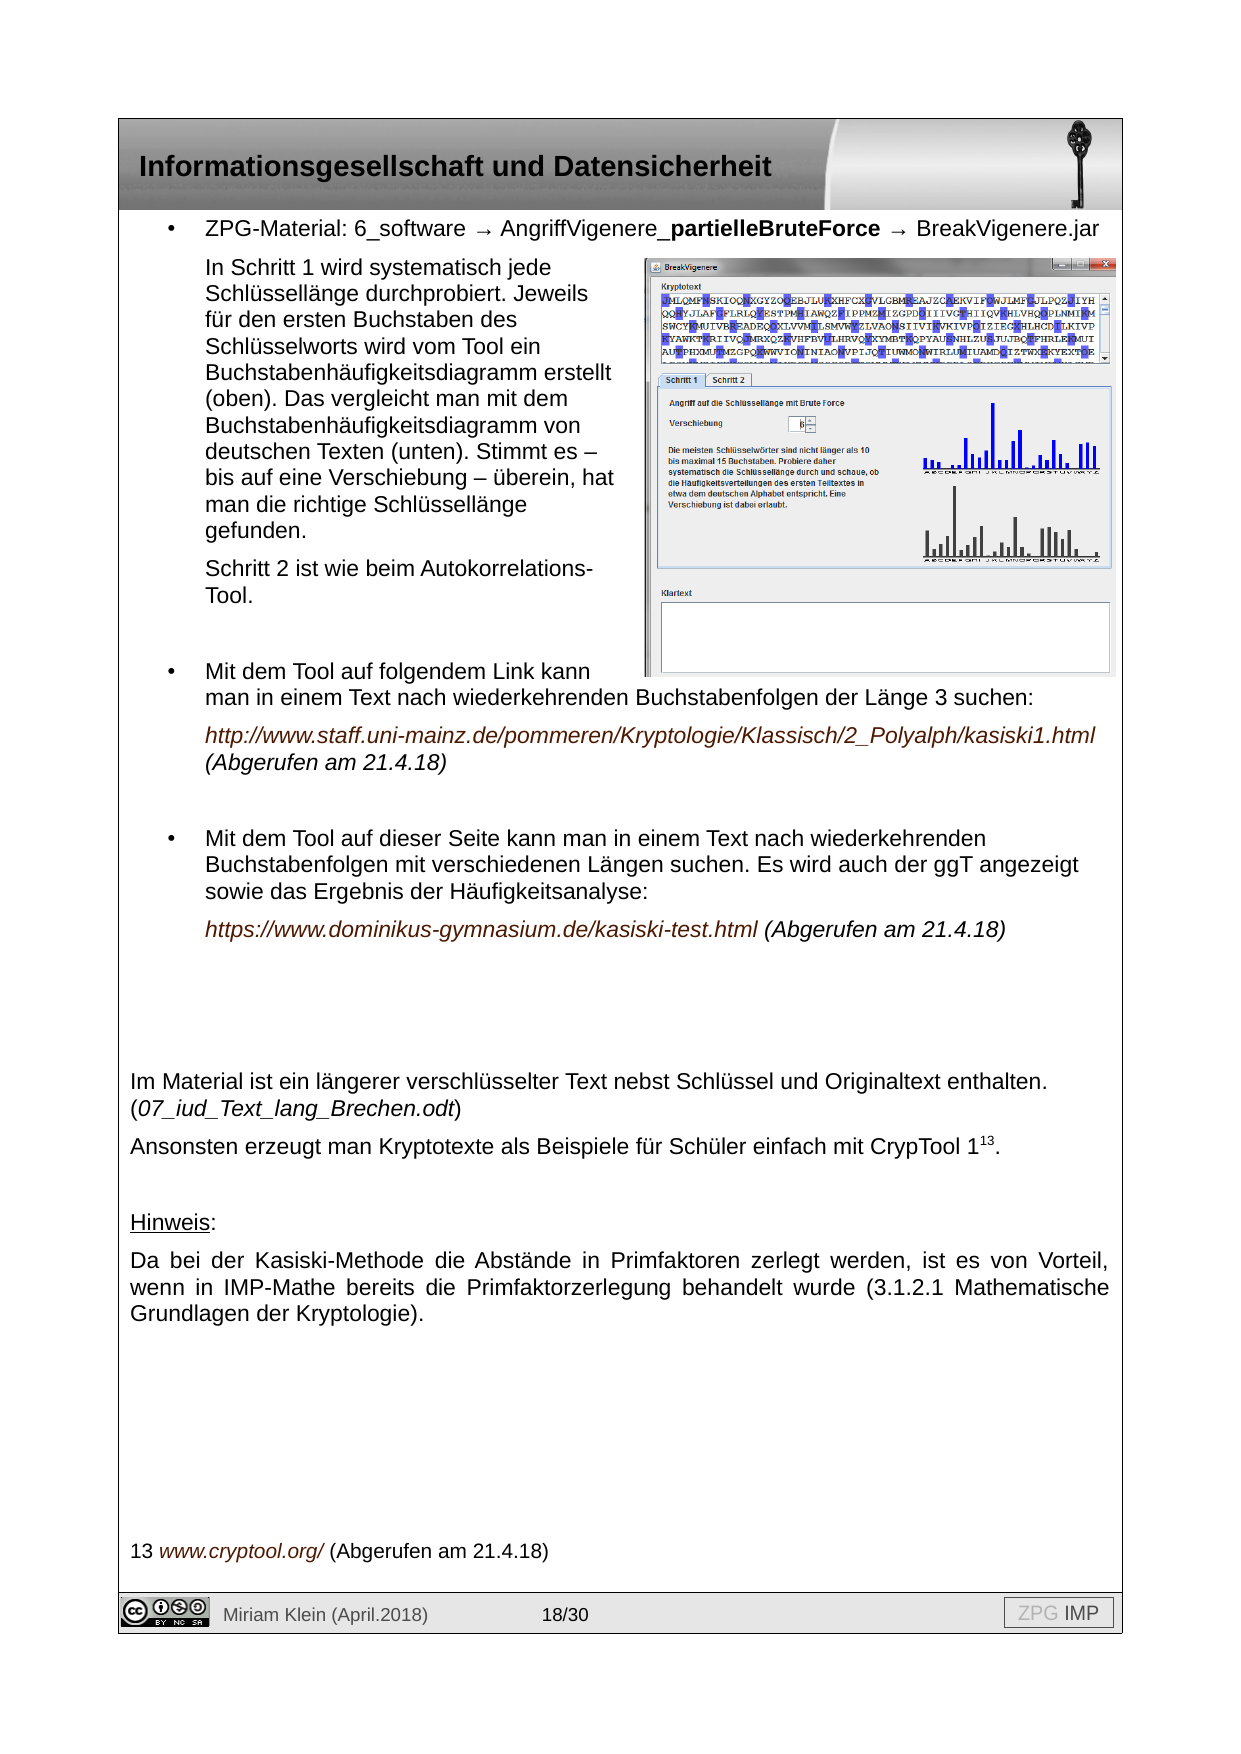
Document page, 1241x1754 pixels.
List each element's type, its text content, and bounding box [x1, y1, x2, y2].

text Da bei der Kasiski-Methode die Abstände in Primfaktoren zerlegt werden, ist es von Vorteil, wenn in IMP-Mathe bereits die Primfaktorzerlegung behandelt wurde (3.1.2.1 Mathematische Grundlagen der Kryptologie). [130, 1247, 1110, 1326]
text www.cryptool.org/ (Abgerufen am 21.4.18) [130, 1538, 1122, 1562]
list In Schritt 1 wird systematisch jede Schlüssellänge durchprobiert. Jeweils für den ersten Buchstaben des Schlüsselworts wird vom Tool ein Buchstabenhäufigkeitsdiagramm erstellt (oben). Das vergleicht man mit dem Buchstabenhäufigkeitsdiagramm von deutschen Texten (unten). Stimmt es – bis auf eine Verschiebung – überein, hat man die richtige Schlüssellänge gefunden. [167, 253, 1122, 543]
list http://www.staff.uni-mainz.de/pommeren/Kryptologie/Klassisch/2_Polyalph/kasiski1.html (Abgerufen am 21.4.18) [167, 722, 1122, 775]
text Ansonsten erzeugt man Kryptotexte als Beispiele für Schüler einfach mit CrypTool 1. [130, 1133, 1110, 1159]
picture [120, 1597, 210, 1627]
picture [119, 119, 1122, 210]
list Mit dem Tool auf folgendem Link kann man in einem Text nach wiederkehrenden Buchstabenfolgen der Länge 3 suchen: [167, 658, 1122, 711]
list https://www.dominikus-gymnasium.de/kasiski-test.html (Abgerufen am 21.4.18) [167, 916, 1122, 942]
text Im Material ist ein längerer verschlüsselter Text nebst Schlüssel und Originaltext enthalten. (07_iud_Text_lang_Brechen.odt) [130, 1068, 1110, 1121]
list ZPG-Material: 6_software → AngriffVigenere_partielleBruteForce → BreakVigenere.jar [167, 215, 1122, 242]
list Mit dem Tool auf dieser Seite kann man in einem Text nach wiederkehrenden Buchstabenfolgen mit verschiedenen Längen suchen. Es wird auch der ggT angezeigt sowie das Ergebnis der Häufigkeitsanalyse: [167, 825, 1122, 904]
list Schritt 2 ist wie beim Autokorrelations-Tool. [167, 555, 644, 608]
text Hinweis: [130, 1209, 1110, 1235]
picture [644, 258, 1116, 677]
